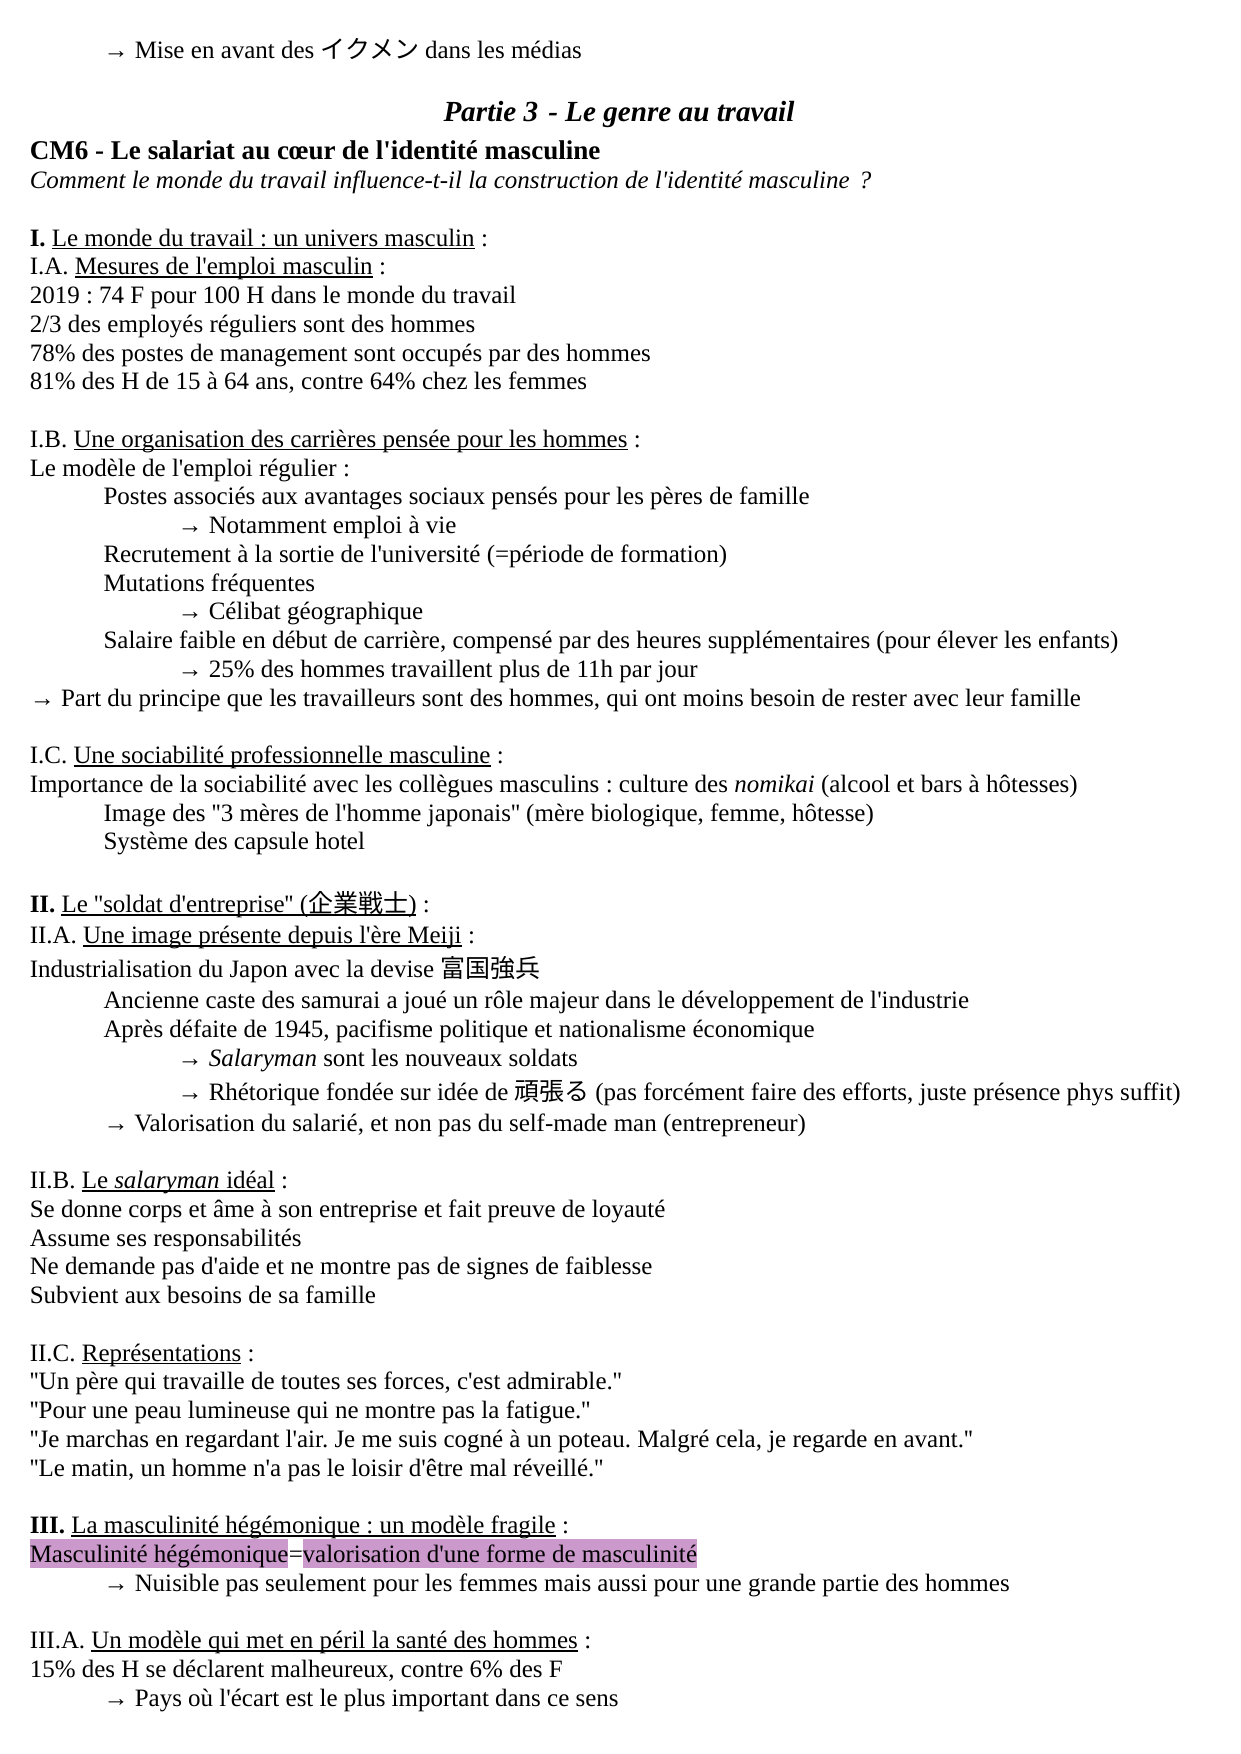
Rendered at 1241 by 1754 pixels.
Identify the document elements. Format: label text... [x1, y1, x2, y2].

text ''Pour une peau lumineuse qui ne montre pas la fatigue.'' [29, 1395, 1211, 1424]
text Industrialisation du Japon avec la devise 富国強兵 [29, 949, 1211, 985]
text → Mise en avant des イクメン dans les médias [29, 29, 1211, 66]
text 81% des H de 15 à 64 ans, contre 64% chez les femmes [29, 366, 1211, 395]
text Masculinité hégémonique=valorisation d'une forme de masculinité [29, 1539, 1211, 1568]
text Salaire faible en début de carrière, compensé par des heures supplémentaires (pour élever les enfants) [29, 625, 1211, 654]
text Ancienne caste des samurai a joué un rôle majeur dans le développement de l'industrie [29, 985, 1211, 1014]
text II.A. Une image présente depuis l'ère Meiji : [29, 920, 1211, 949]
text → Part du principe que les travailleurs sont des hommes, qui ont moins besoin de rester avec leur famille [29, 683, 1211, 711]
text 78% des postes de management sont occupés par des hommes [29, 338, 1211, 366]
text ''Je marchas en regardant l'air. Je me suis cogné à un poteau. Malgré cela, je regarde en avant.'' [29, 1424, 1211, 1453]
text Ne demande pas d'aide et ne montre pas de signes de faiblesse [29, 1251, 1211, 1280]
text → Salaryman sont les nouveaux soldats [29, 1043, 1211, 1071]
text → Rhétorique fondée sur idée de 頑張る (pas forcément faire des efforts, juste présence phys suffit) [29, 1071, 1211, 1108]
text I.B. Une organisation des carrières pensée pour les hommes : [29, 424, 1211, 453]
text I. Le monde du travail : un univers masculin : [29, 223, 1211, 251]
text 2/3 des employés réguliers sont des hommes [29, 309, 1211, 338]
text III. La masculinité hégémonique : un modèle fragile : [29, 1510, 1211, 1539]
text II.B. Le salaryman idéal : [29, 1165, 1211, 1194]
text 15% des H se déclarent malheureux, contre 6% des F [29, 1654, 1211, 1683]
text Postes associés aux avantages sociaux pensés pour les pères de famille [29, 481, 1211, 510]
text Importance de la sociabilité avec les collègues masculins : culture des nomikai (alcool et bars à hôtesses) [29, 769, 1211, 798]
text Comment le monde du travail influence-t-il la construction de l'identité masculine ? [29, 165, 1211, 194]
text ''Un père qui travaille de toutes ses forces, c'est admirable.'' [29, 1366, 1211, 1395]
text Après défaite de 1945, pacifisme politique et nationalisme économique [29, 1014, 1211, 1043]
text 2019 : 74 F pour 100 H dans le monde du travail [29, 280, 1211, 309]
text ''Le matin, un homme n'a pas le loisir d'être mal réveillé.'' [29, 1453, 1211, 1481]
text I.A. Mesures de l'emploi masculin : [29, 251, 1211, 280]
text Image des ''3 mères de l'homme japonais'' (mère biologique, femme, hôtesse) [29, 798, 1211, 826]
text → Pays où l'écart est le plus important dans ce sens [29, 1683, 1211, 1711]
text CM6 - Le salariat au cœur de l'identité masculine [29, 134, 1211, 165]
text Partie 3 - Le genre au travail [29, 94, 1211, 128]
text Le modèle de l'emploi régulier : [29, 453, 1211, 481]
text Se donne corps et âme à son entreprise et fait preuve de loyauté [29, 1194, 1211, 1223]
text Système des capsule hotel [29, 826, 1211, 855]
text → Notamment emploi à vie [29, 510, 1211, 539]
text III.A. Un modèle qui met en péril la santé des hommes : [29, 1625, 1211, 1654]
text Subvient aux besoins de sa famille [29, 1280, 1211, 1309]
text Assume ses responsabilités [29, 1223, 1211, 1251]
text II. Le ''soldat d'entreprise'' (企業戦士) : [29, 884, 1211, 920]
text → Nuisible pas seulement pour les femmes mais aussi pour une grande partie des hommes [29, 1568, 1211, 1596]
text → Célibat géographique [29, 596, 1211, 625]
text Mutations fréquentes [29, 568, 1211, 596]
text I.C. Une sociabilité professionnelle masculine : [29, 740, 1211, 769]
text Recrutement à la sortie de l'université (=période de formation) [29, 539, 1211, 568]
text → Valorisation du salarié, et non pas du self-made man (entrepreneur) [29, 1108, 1211, 1136]
text II.C. Représentations : [29, 1338, 1211, 1366]
text → 25% des hommes travaillent plus de 11h par jour [29, 654, 1211, 683]
